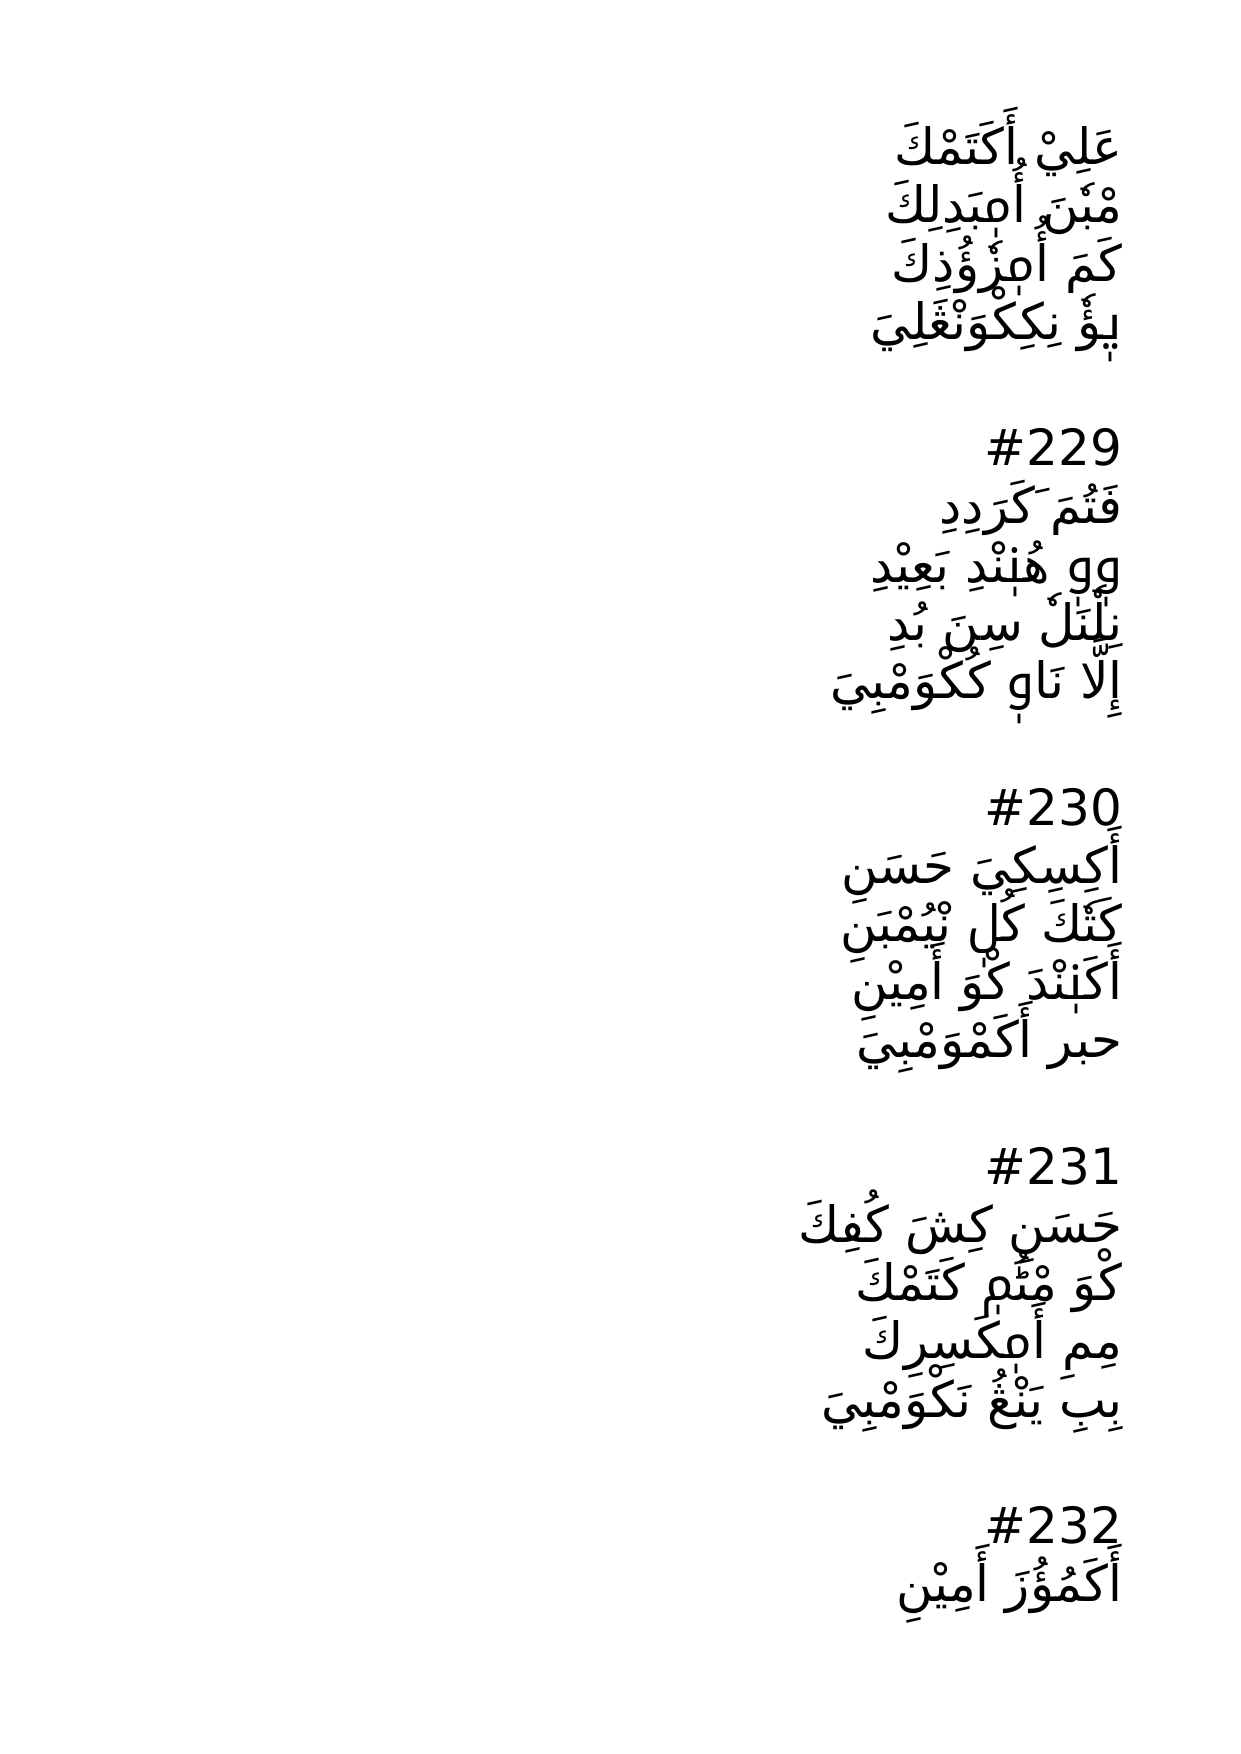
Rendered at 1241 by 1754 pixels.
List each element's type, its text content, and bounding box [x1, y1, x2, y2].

text #229 [118, 419, 1122, 477]
text #231 [118, 1138, 1122, 1196]
text أَكَنٖنْدَ كْوَ أَمِيْنِ [118, 953, 1122, 1011]
text أَكَمُؤُزَ أَمِيْنِ [118, 1555, 1122, 1613]
text وٖوٖ هُنٖنْدِ بَعِيْدِ [118, 536, 1122, 594]
text فَتُمَ َكَرَدِدِ [118, 477, 1122, 536]
text عَلِيْ أَكَتَمْكَ [118, 118, 1122, 176]
text بِبِ يَنْڠُ نَكْوَمْبِيَ [118, 1371, 1122, 1429]
text حَسَنِ كِشَ كُفِكَ [118, 1196, 1122, 1254]
text كْوَ مْٹُمٖ كَتَمْكَ [118, 1254, 1122, 1312]
text نِلٗنَلٗ سِنَ بُدِ [118, 594, 1122, 652]
text إِلَّا نَاوٖ كُكْوَمْبِيَ [118, 652, 1122, 710]
text مْبٗنَ أُمٖبَدِلِكَ [118, 176, 1122, 234]
text #232 [118, 1497, 1122, 1555]
text أَكِسِكِيَ حَسَنِ [118, 837, 1122, 895]
text #230 [118, 778, 1122, 837]
text كَتٗكَ كُلٖ نْيُمْبَنِ [118, 895, 1122, 953]
text يٖؤٗ نِكِكْوَنْڠَلِيَ [118, 293, 1122, 351]
text حبر أَكَمْوَمْبِيَ [118, 1011, 1122, 1069]
text كَمَ أُمٖزٗؤُذِكَ [118, 234, 1122, 293]
text مِمِ أَمٖكَسِرِكَ [118, 1312, 1122, 1371]
